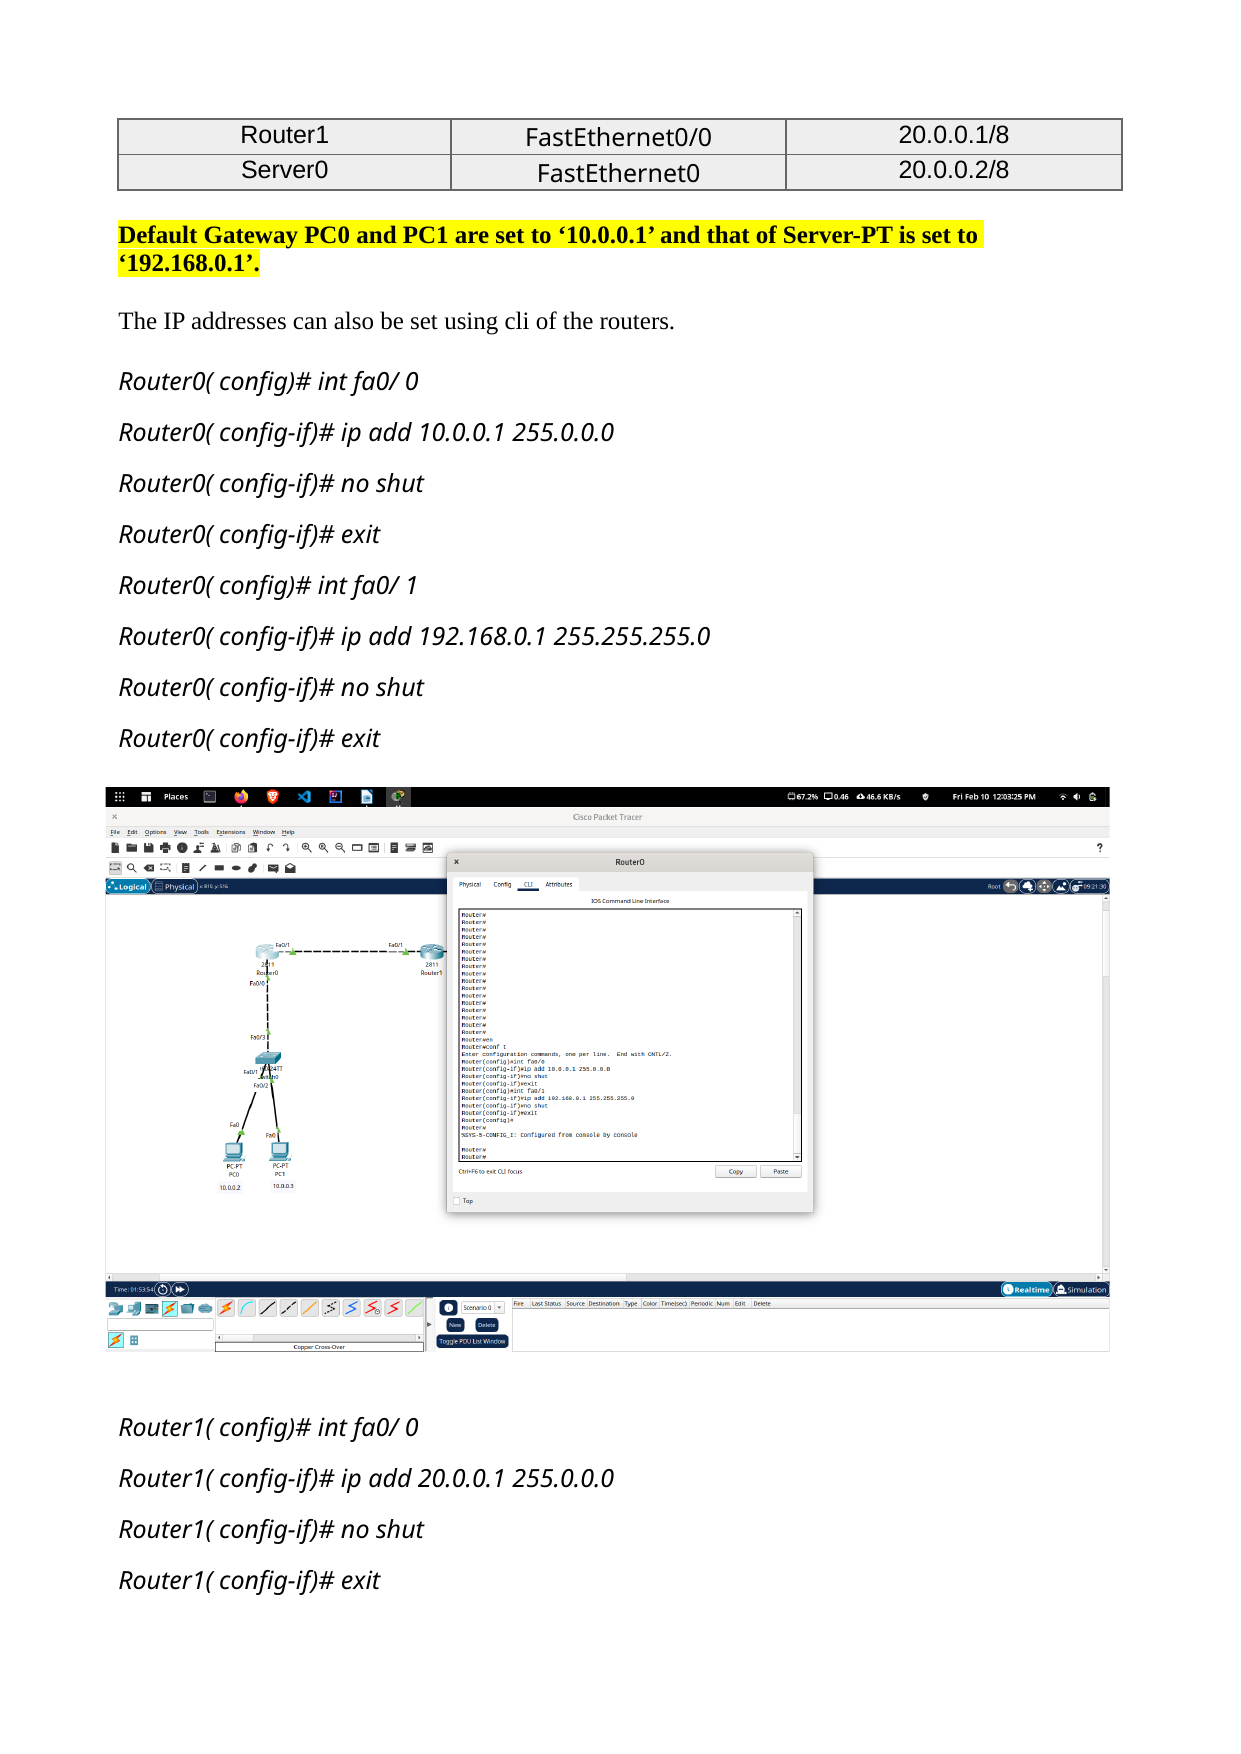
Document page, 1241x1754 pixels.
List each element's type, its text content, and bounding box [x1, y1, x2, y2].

text Default Gateway PC0 and PC1 are set to ‘10.0.0.1’ and that of Server-PT is set to ‘192.168.0.1’. [118, 220, 1122, 277]
table_cell 20.0.0.1/8 [787, 120, 1121, 154]
table_cell 20.0.0.2/8 [787, 155, 1121, 189]
text Router1( config)# int fa0/ 0 Router1( config-if)# ip add 20.0.0.1 255.0.0.0 Router1( config-if)# no shut Router1( config-if)# exit [118, 1409, 1122, 1596]
text The IP addresses can also be set using cli of the routers. [118, 306, 1122, 335]
table_cell Router1 [119, 120, 450, 154]
picture [105, 787, 1110, 1352]
table_cell FastEthernet0 [452, 155, 785, 189]
table_cell FastEthernet0/0 [452, 120, 785, 154]
table_cell Server0 [119, 155, 450, 189]
text Router0( config)# int fa0/ 0 Router0( config-if)# ip add 10.0.0.1 255.0.0.0 Router0( config-if)# no shut Router0( config-if)# exit Router0( config)# int fa0/ 1 Router0( config-if)# ip add 192.168.0.1 255.255.255.0 Router0( config-if)# no shut Router0( config-if)# exit [118, 363, 1122, 755]
